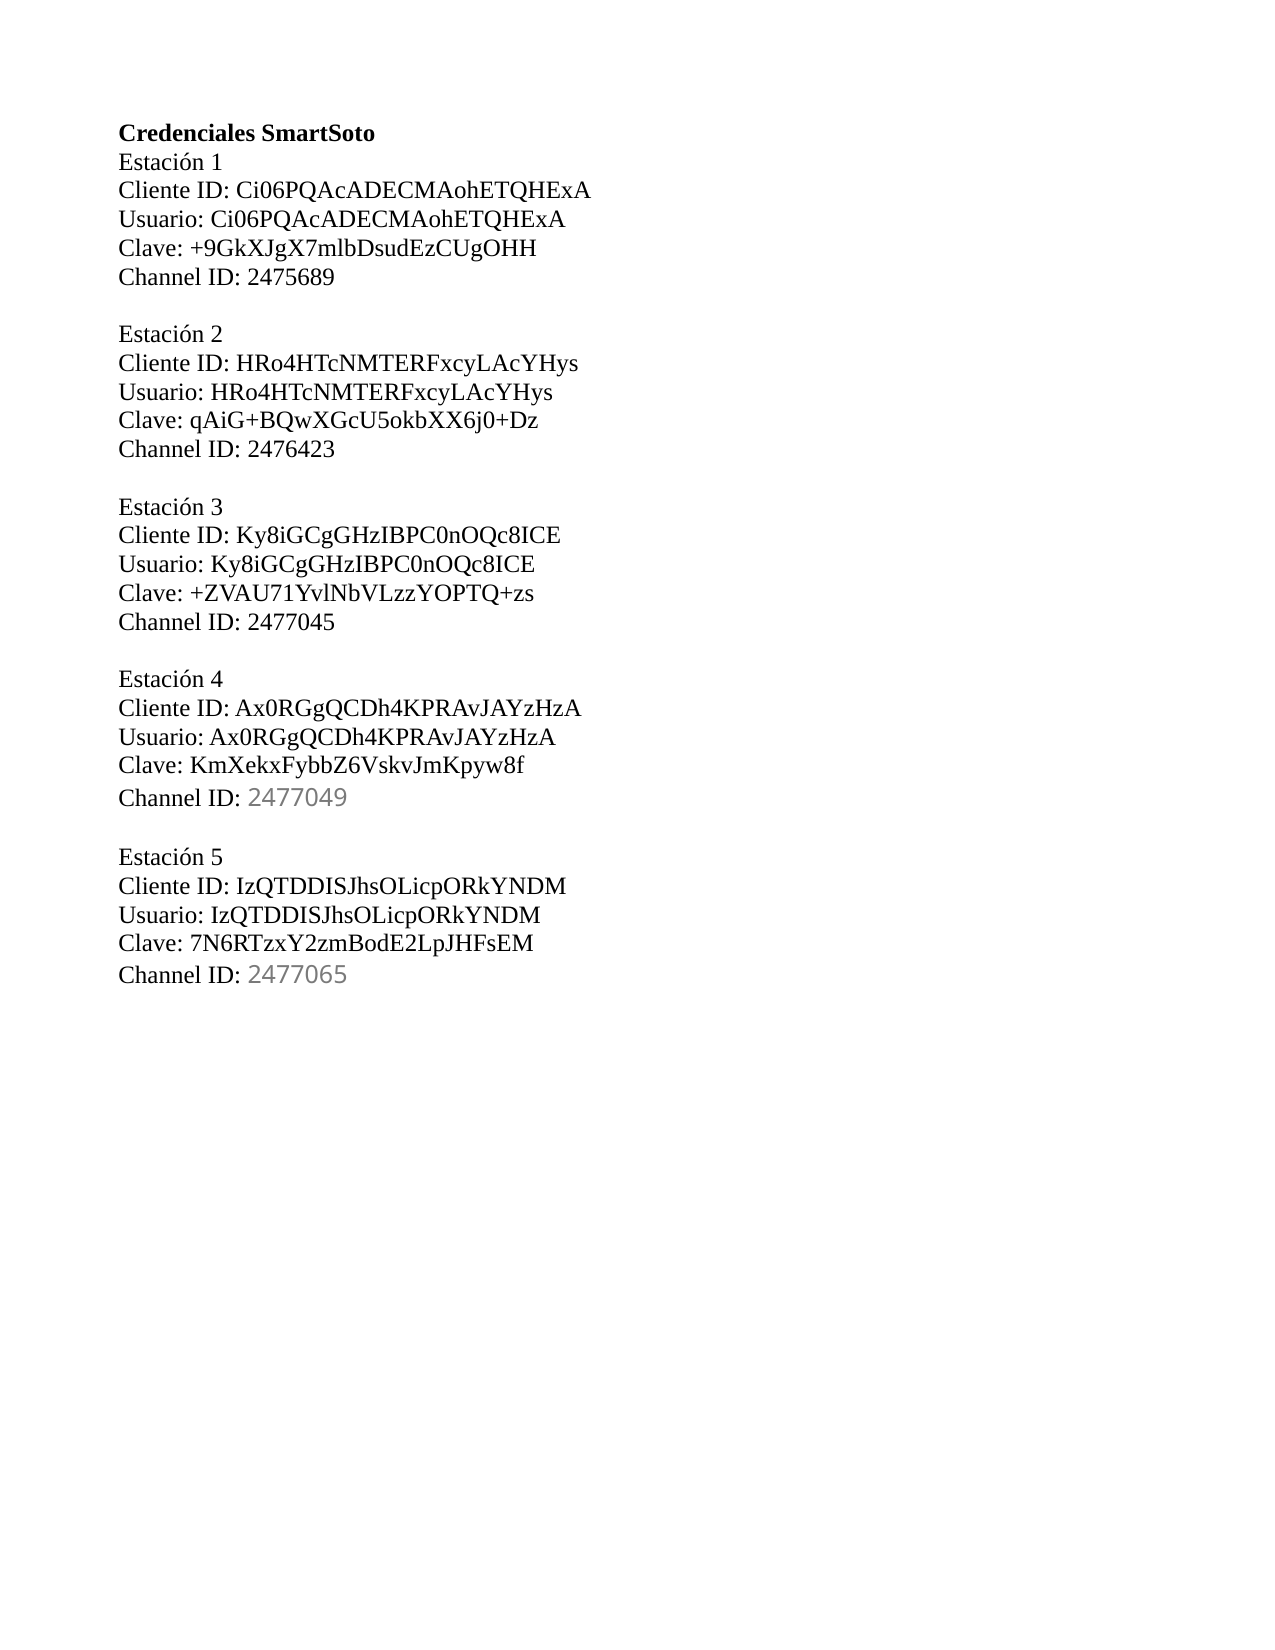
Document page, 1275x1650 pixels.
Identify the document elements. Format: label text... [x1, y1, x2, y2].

text Estación 2 [118, 319, 1157, 348]
text Clave: +9GkXJgX7mlbDsudEzCUgOHH [118, 233, 1157, 262]
text Cliente ID: IzQTDDISJhsOLicpORkYNDM [118, 871, 1157, 900]
text Clave: qAiG+BQwXGcU5okbXX6j0+Dz [118, 406, 1157, 434]
text Credenciales SmartSoto [118, 118, 1157, 147]
text Channel ID: 2475689 [118, 262, 1157, 291]
text Estación 5 [118, 842, 1157, 871]
text Channel ID: 2477045 [118, 607, 1157, 636]
text Channel ID: 2476423 [118, 434, 1157, 463]
text Estación 1 [118, 147, 1157, 176]
text Estación 3 [118, 492, 1157, 521]
text Estación 4 [118, 664, 1157, 693]
text Cliente ID: HRo4HTcNMTERFxcyLAcYHys [118, 348, 1157, 377]
text Clave: +ZVAU71YvlNbVLzzYOPTQ+zs [118, 578, 1157, 607]
text Clave: KmXekxFybbZ6VskvJmKpyw8f [118, 751, 1157, 779]
text Channel ID: 2477049 [118, 779, 1157, 813]
text Usuario: Ky8iGCgGHzIBPC0nOQc8ICE [118, 549, 1157, 578]
text Cliente ID: Ky8iGCgGHzIBPC0nOQc8ICE [118, 521, 1157, 549]
text Channel ID: 2477065 [118, 957, 1157, 991]
text Usuario: HRo4HTcNMTERFxcyLAcYHys [118, 377, 1157, 406]
text Usuario: Ax0RGgQCDh4KPRAvJAYzHzA [118, 722, 1157, 751]
text Clave: 7N6RTzxY2zmBodE2LpJHFsEM [118, 928, 1157, 957]
text Cliente ID: Ci06PQAcADECMAohETQHExA [118, 176, 1157, 204]
text Usuario: IzQTDDISJhsOLicpORkYNDM [118, 900, 1157, 928]
text Usuario: Ci06PQAcADECMAohETQHExA [118, 204, 1157, 233]
text Cliente ID: Ax0RGgQCDh4KPRAvJAYzHzA [118, 693, 1157, 722]
